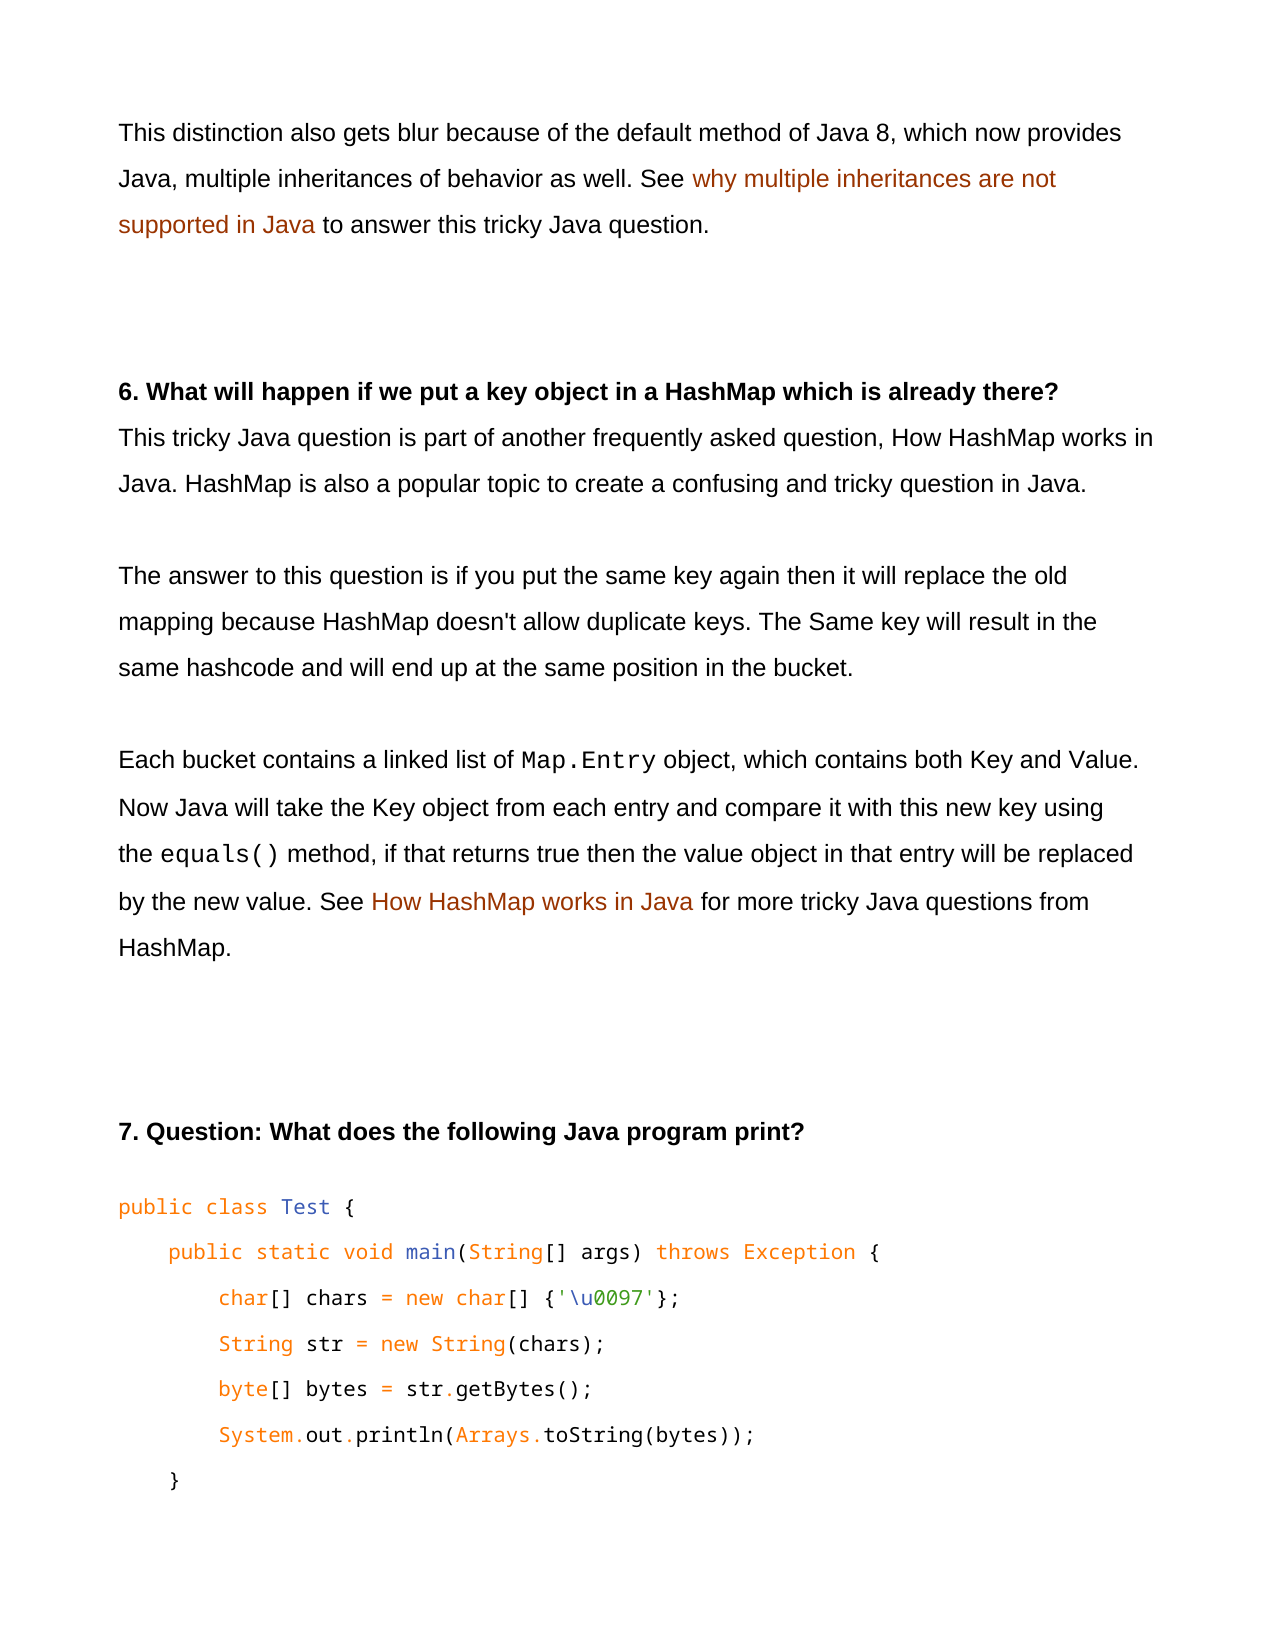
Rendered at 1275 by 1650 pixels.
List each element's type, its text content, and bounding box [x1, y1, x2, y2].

text Each bucket contains a linked list of Map.Entry object, which contains both Key and Value. Now Java will take the Key object from each entry and compare it with this new key using the equals() method, if that returns true then the value object in that entry will be replaced by the new value. See How HashMap works in Java for more tricky Java questions from HashMap. [118, 745, 1157, 962]
text public static void main(String[] args) throws Exception { [118, 1237, 1157, 1266]
text 7. Question: What does the following Java program print? [118, 979, 1157, 1145]
text This distinction also gets blur because of the default method of Java 8, which now provides Java, multiple inheritances of behavior as well. See why multiple inheritances are not supported in Java to answer this tricky Java question. [118, 118, 1157, 239]
text String str = new String(chars); [118, 1329, 1157, 1357]
text byte[] bytes = str.getBytes(); [118, 1374, 1157, 1403]
text public class Test { [118, 1192, 1157, 1221]
text The answer to this question is if you put the same key again then it will replace the old mapping because HashMap doesn't allow duplicate keys. The Same key will result in the same hashcode and will end up at the same position in the bucket. [118, 561, 1157, 682]
text System.out.println(Arrays.toString(bytes)); [118, 1420, 1157, 1448]
text } [118, 1466, 1157, 1494]
text 6. What will happen if we put a key object in a HashMap which is already there? This tricky Java question is part of another frequently asked question, How HashMap works in Java. HashMap is also a popular topic to create a confusing and tricky question in Java. [118, 377, 1157, 498]
text char[] chars = new char[] {'\u0097'}; [118, 1283, 1157, 1312]
